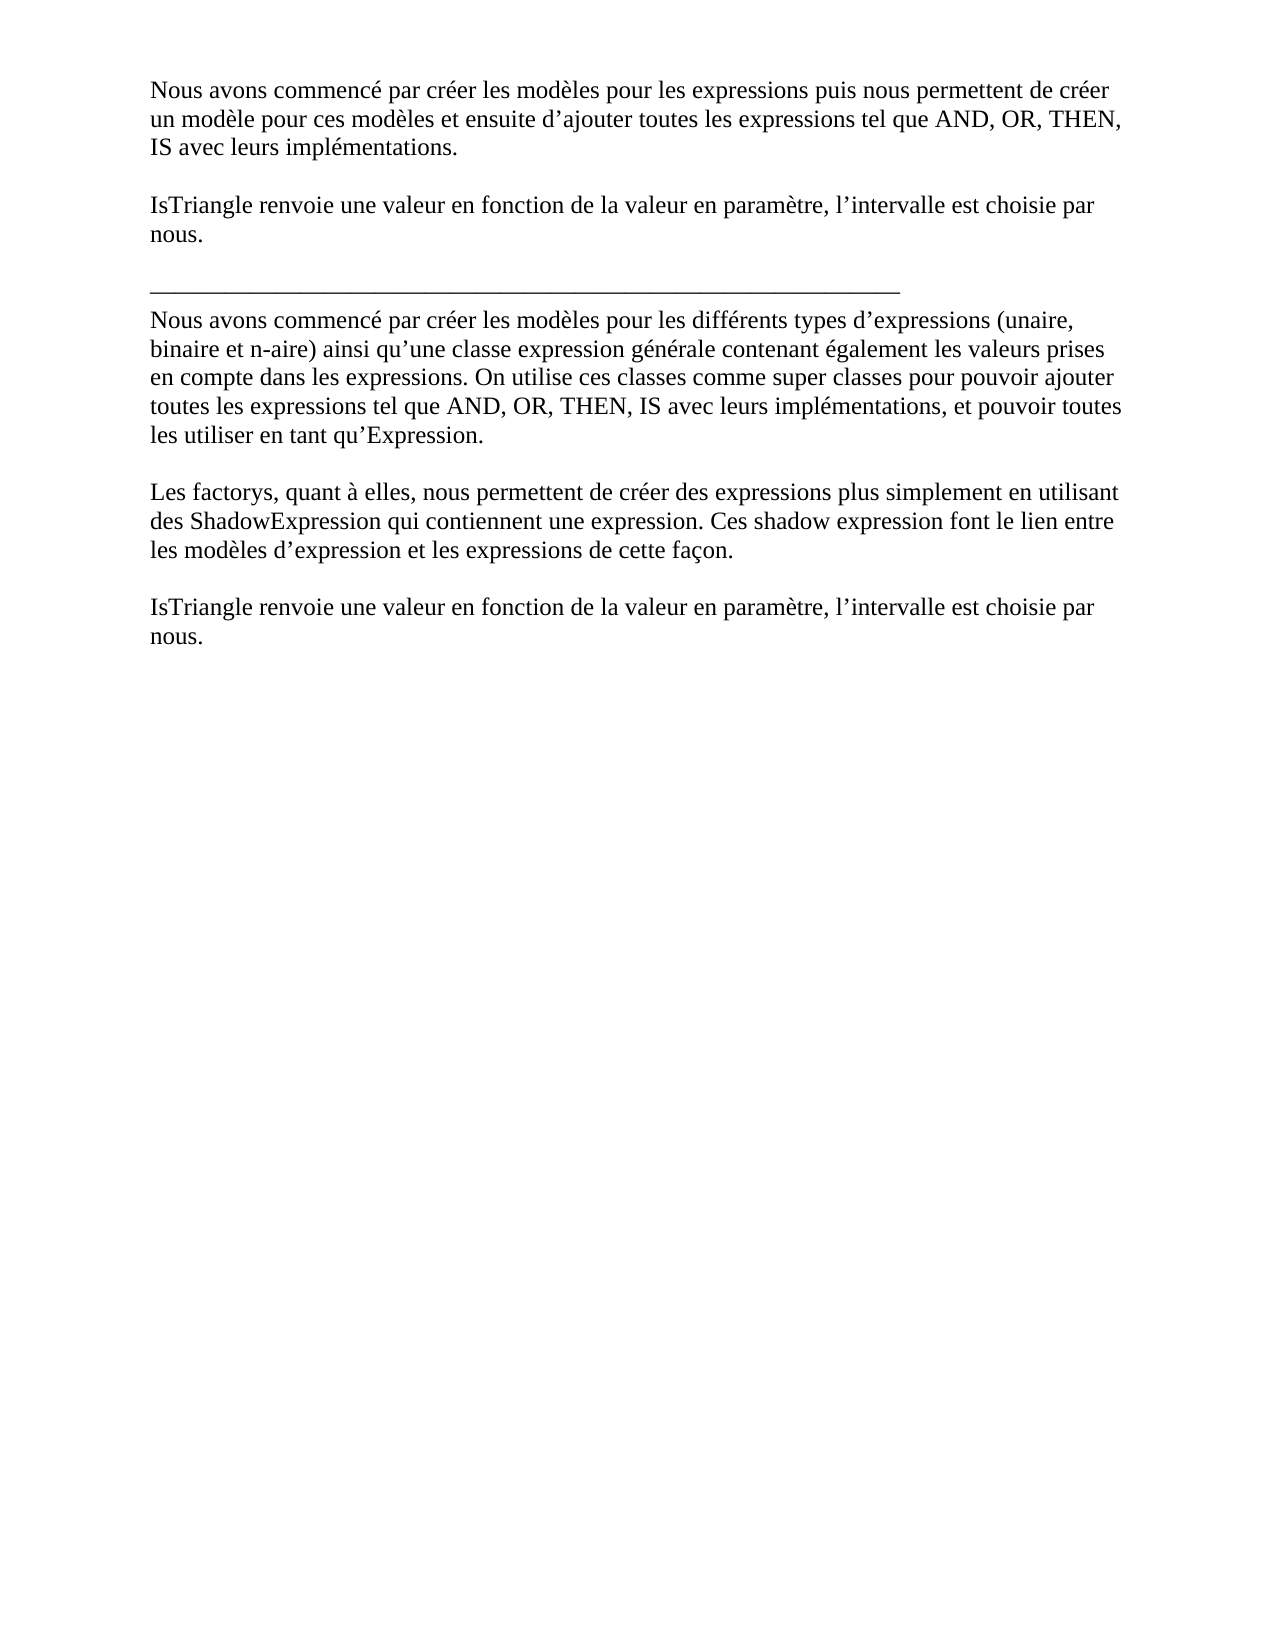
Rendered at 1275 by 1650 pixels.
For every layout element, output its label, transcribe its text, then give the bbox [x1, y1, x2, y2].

text IsTriangle renvoie une valeur en fonction de la valeur en paramètre, l’intervalle est choisie par nous. [150, 592, 1125, 650]
text Nous avons commencé par créer les modèles pour les différents types d’expressions (unaire, binaire et n-aire) ainsi qu’une classe expression générale contenant également les valeurs prises en compte dans les expressions. On utilise ces classes comme super classes pour pouvoir ajouter toutes les expressions tel que AND, OR, THEN, IS avec leurs implémentations, et pouvoir toutes les utiliser en tant qu’Expression. [150, 305, 1125, 449]
text Les factorys, quant à elles, nous permettent de créer des expressions plus simplement en utilisant des ShadowExpression qui contiennent une expression. Ces shadow expression font le lien entre les modèles d’expression et les expressions de cette façon. [150, 477, 1125, 564]
text Nous avons commencé par créer les modèles pour les expressions puis nous permettent de créer un modèle pour ces modèles et ensuite d’ajouter toutes les expressions tel que AND, OR, THEN, IS avec leurs implémentations. [150, 75, 1125, 161]
text IsTriangle renvoie une valeur en fonction de la valeur en paramètre, l’intervalle est choisie par nous. [150, 190, 1125, 247]
text —————————————————————————————— [150, 276, 1125, 305]
